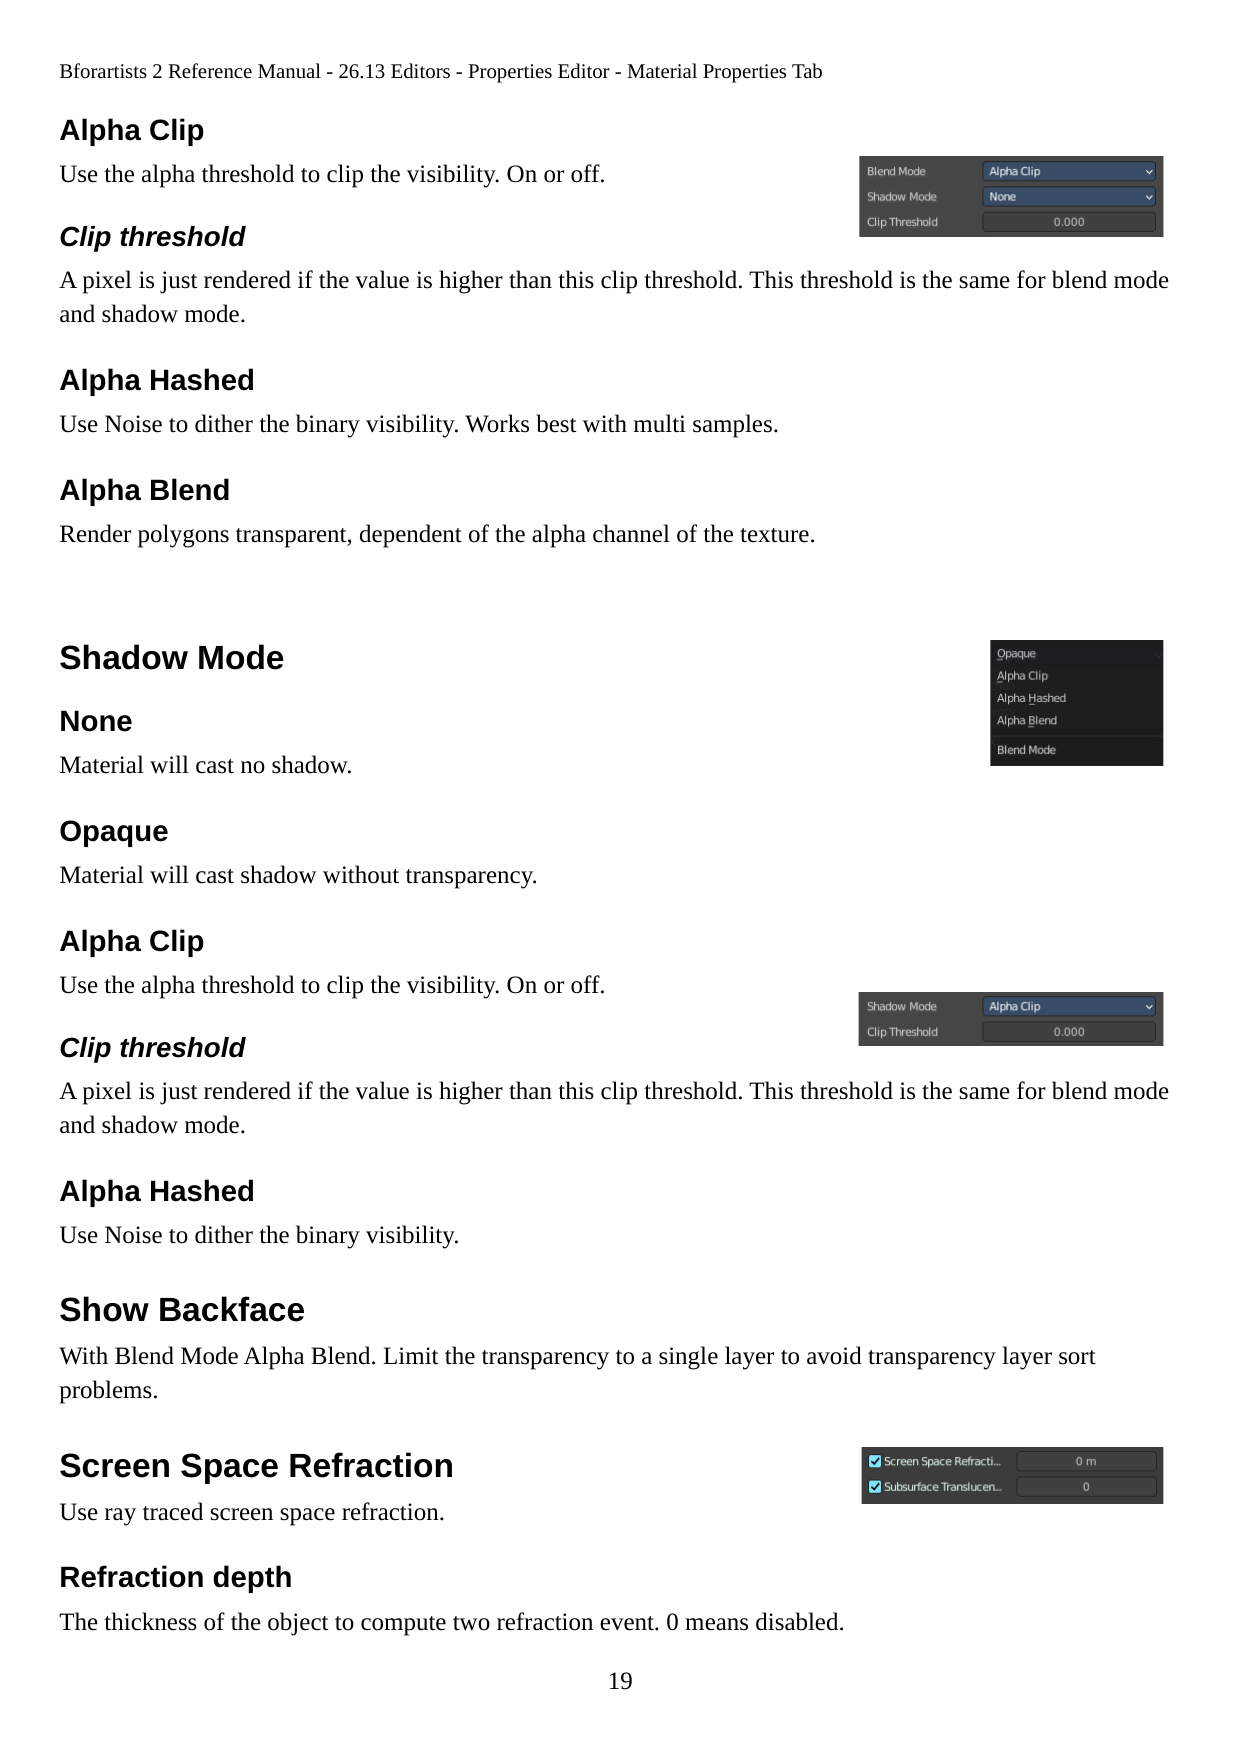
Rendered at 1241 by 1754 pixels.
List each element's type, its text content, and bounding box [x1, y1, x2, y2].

text Use ray traced screen space refraction. [59, 1497, 1181, 1525]
subtitle Alpha Blend [59, 473, 1181, 507]
subtitle Opaque [59, 814, 1181, 847]
text Use Noise to dither the binary visibility. Works best with multi samples. [59, 409, 1181, 438]
subtitle None [59, 704, 990, 737]
picture [861, 1447, 1164, 1504]
subtitle [1164, 704, 1181, 737]
text A pixel is just rendered if the value is higher than this clip threshold. This threshold is the same for blend mode and shadow mode. [59, 265, 1181, 328]
subtitle Alpha Clip [59, 923, 1181, 957]
picture [990, 640, 1164, 766]
picture [858, 992, 1164, 1046]
subtitle Alpha Hashed [59, 1174, 1181, 1208]
subtitle Screen Space Refraction [59, 1446, 1181, 1484]
text Render polygons transparent, dependent of the alpha channel of the texture. [59, 519, 1181, 548]
subtitle Refraction depth [59, 1560, 1181, 1594]
text The thickness of the object to compute two refraction event. 0 means disabled. [59, 1607, 1181, 1635]
subtitle Clip threshold [59, 220, 1181, 252]
subtitle Show Backface [59, 1290, 1181, 1329]
text With Blend Mode Alpha Blend. Limit the transparency to a single layer to avoid transparency layer sort problems. [59, 1341, 1181, 1404]
subtitle Alpha Clip [59, 113, 1181, 146]
text Use the alpha threshold to clip the visibility. On or off. [59, 159, 859, 188]
text Use the alpha threshold to clip the visibility. On or off. [59, 970, 1181, 998]
text Use Noise to dither the binary visibility. [59, 1220, 1181, 1249]
subtitle Alpha Hashed [59, 363, 1181, 397]
text Material will cast no shadow. [59, 750, 1181, 779]
subtitle Shadow Mode [59, 638, 1181, 677]
picture [859, 156, 1164, 237]
text Material will cast shadow without transparency. [59, 860, 1181, 889]
text A pixel is just rendered if the value is higher than this clip threshold. This threshold is the same for blend mode and shadow mode. [59, 1076, 1181, 1139]
subtitle Clip threshold [59, 1031, 1181, 1063]
